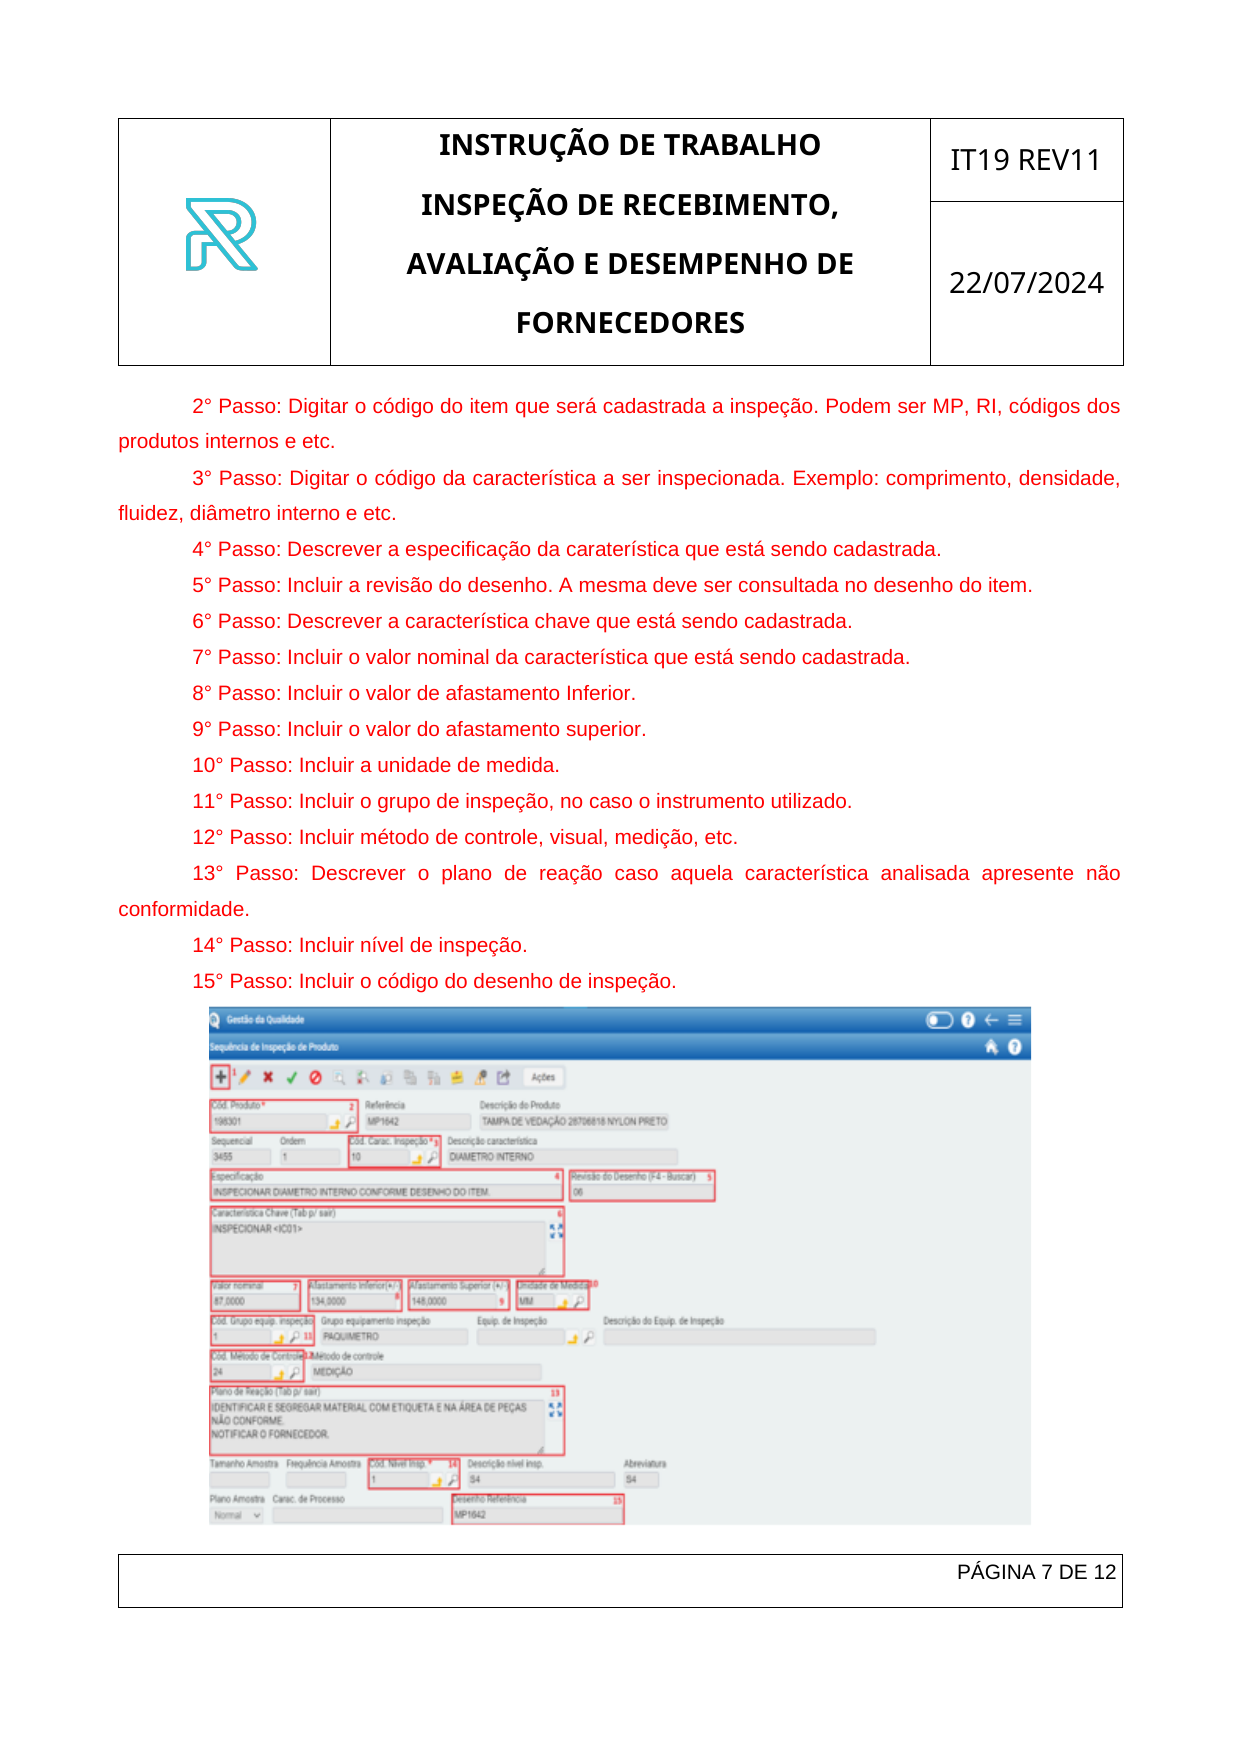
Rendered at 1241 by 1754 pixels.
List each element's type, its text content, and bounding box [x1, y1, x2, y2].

text 2° Passo: Digitar o código do item que será cadastrada a inspeção. Podem ser MP, RI, códigos dos produtos internos e etc. [118, 393, 1122, 453]
text 6° Passo: Descrever a característica chave que está sendo cadastrada. [118, 609, 1122, 633]
text 8° Passo: Incluir o valor de afastamento Inferior. [118, 681, 1122, 705]
text 3° Passo: Digitar o código da característica a ser inspecionada. Exemplo: comprimento, densidade, fluidez, diâmetro interno e etc. [118, 465, 1122, 525]
text 15° Passo: Incluir o código do desenho de inspeção. [118, 968, 1122, 992]
text 7° Passo: Incluir o valor nominal da característica que está sendo cadastrada. [118, 645, 1122, 669]
text 4° Passo: Descrever a especificação da caraterística que está sendo cadastrada. [118, 537, 1122, 561]
text 11° Passo: Incluir o grupo de inspeção, no caso o instrumento utilizado. [118, 789, 1122, 813]
text 10° Passo: Incluir a unidade de medida. [118, 753, 1122, 777]
text 13° Passo: Descrever o plano de reação caso aquela característica analisada apresente não conformidade. [118, 861, 1122, 921]
text 5° Passo: Incluir a revisão do desenho. A mesma deve ser consultada no desenho do item. [118, 573, 1122, 597]
text 14° Passo: Incluir nível de inspeção. [118, 932, 1122, 956]
text 9° Passo: Incluir o valor do afastamento superior. [118, 717, 1122, 741]
text 12° Passo: Incluir método de controle, visual, medição, etc. [118, 825, 1122, 849]
